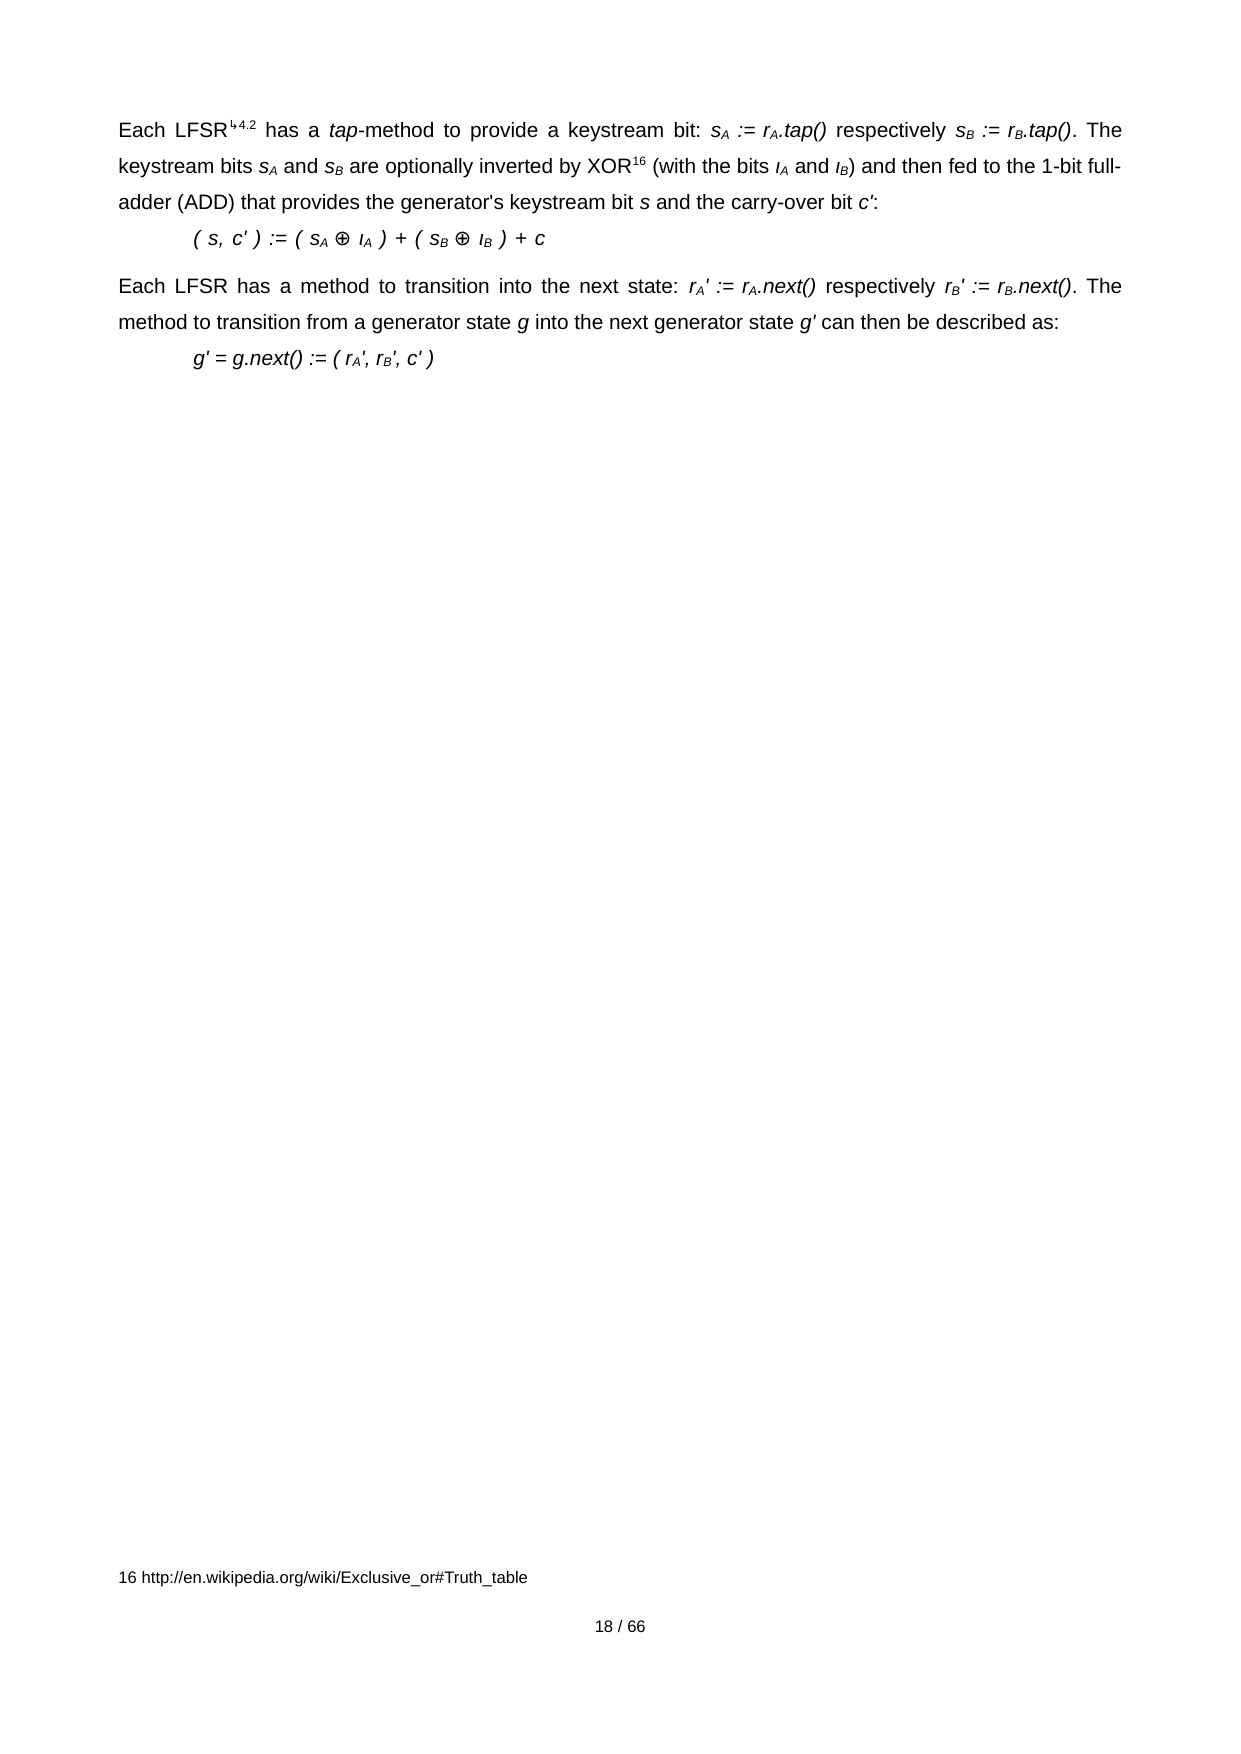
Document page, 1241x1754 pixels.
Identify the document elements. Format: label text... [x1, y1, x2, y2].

text g' = g.next() := ( rA', rB', c' ) [118, 346, 1122, 369]
text ( s, c' ) := ( sA ⊕ ιA ) + ( sB ⊕ ιB ) + c [118, 226, 1122, 250]
text Each LFSR↳4.2 has a tap-method to provide a keystream bit: sA := rA.tap() respectively sB := rB.tap(). The key­stream bits sA and sB are optionally inverted by XOR (with the bits ιA and ιB) and then fed to the 1-bit full-adder (ADD) that provides the generator's keystream bit s and the carry-over bit c': [118, 118, 1122, 214]
text http://en.wikipedia.org/wiki/Exclusive_or#Truth_table [118, 1568, 1122, 1587]
text Each LFSR has a method to transition into the next state: rA' := rA.next() respectively rB' := rB.next(). The method to transition from a generator state g into the next generator state g' can then be described as: [118, 274, 1122, 333]
